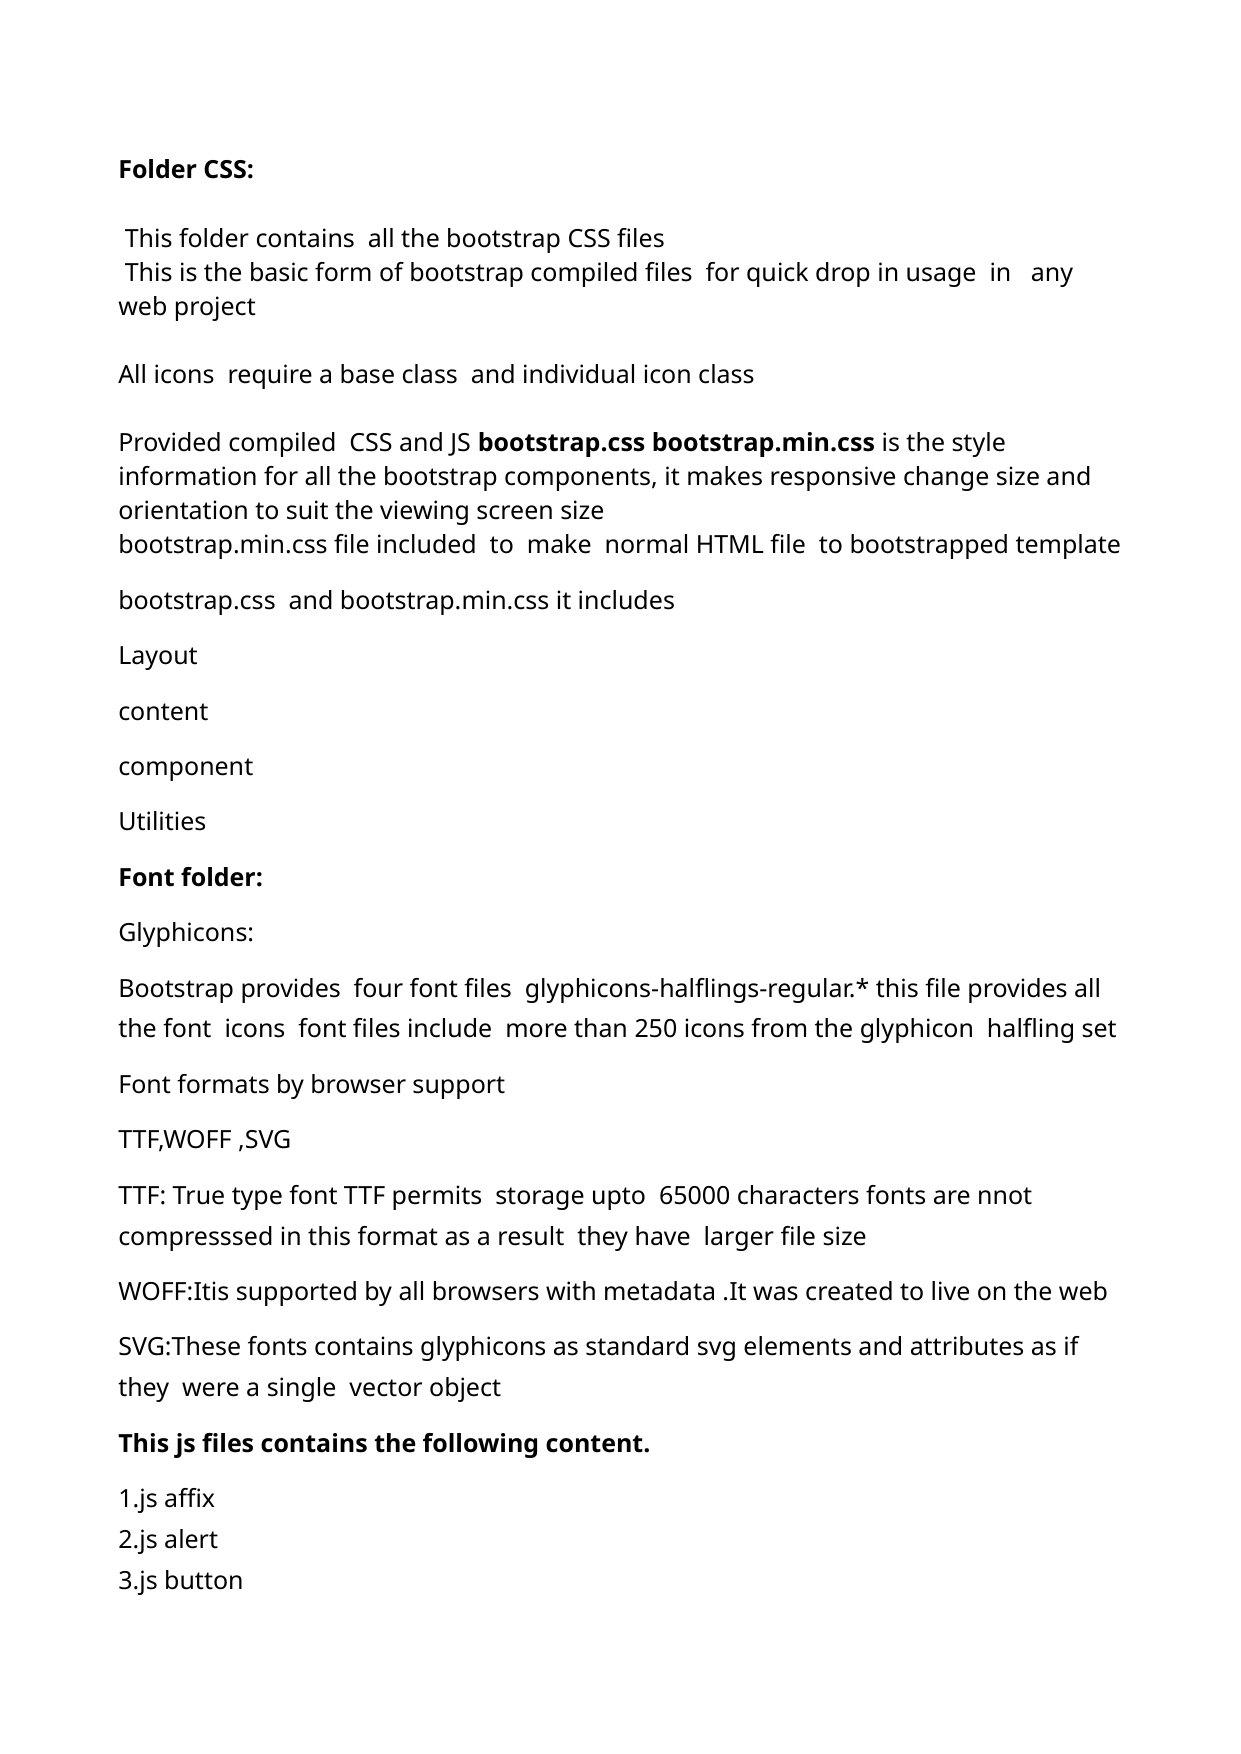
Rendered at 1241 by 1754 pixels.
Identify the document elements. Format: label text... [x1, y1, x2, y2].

text TTF: True type font TTF permits storage upto 65000 characters fonts are nnot compresssed in this format as a result they have larger file size [118, 1177, 1122, 1252]
text Font folder: [118, 859, 1122, 893]
text This folder contains all the bootstrap CSS files [118, 220, 1122, 254]
text content [118, 693, 1122, 727]
text Utilities [118, 804, 1122, 838]
text 1.js affix 2.js alert 3.js button [118, 1481, 1122, 1596]
text Bootstrap provides four font files glyphicons-halflings-regular.* this file provides all the font icons font files include more than 250 icons from the glyphicon halfling set [118, 970, 1122, 1045]
text bootstrap.css and bootstrap.min.css it includes [118, 582, 1122, 616]
text SVG:These fonts contains glyphicons as standard svg elements and attributes as if they were a single vector object [118, 1329, 1122, 1404]
text This js files contains the following content. [118, 1425, 1122, 1459]
text TTF,WOFF ,SVG [118, 1122, 1122, 1156]
text component [118, 748, 1122, 783]
text Layout [118, 638, 1122, 672]
text information for all the bootstrap components, it makes responsive change size and orientation to suit the viewing screen size [118, 459, 1122, 527]
text Provided compiled CSS and JS bootstrap.css bootstrap.min.css is the style [118, 425, 1122, 459]
text Glyphicons: [118, 915, 1122, 949]
text WOFF:Itis supported by all browsers with metadata .It was created to live on the web [118, 1273, 1122, 1308]
text This is the basic form of bootstrap compiled files for quick drop in usage in any web project [118, 254, 1122, 322]
text Folder CSS: [118, 152, 1122, 186]
text Font formats by browser support [118, 1066, 1122, 1101]
text bootstrap.min.css file included to make normal HTML file to bootstrapped template [118, 527, 1122, 561]
text All icons require a base class and individual icon class [118, 357, 1122, 391]
